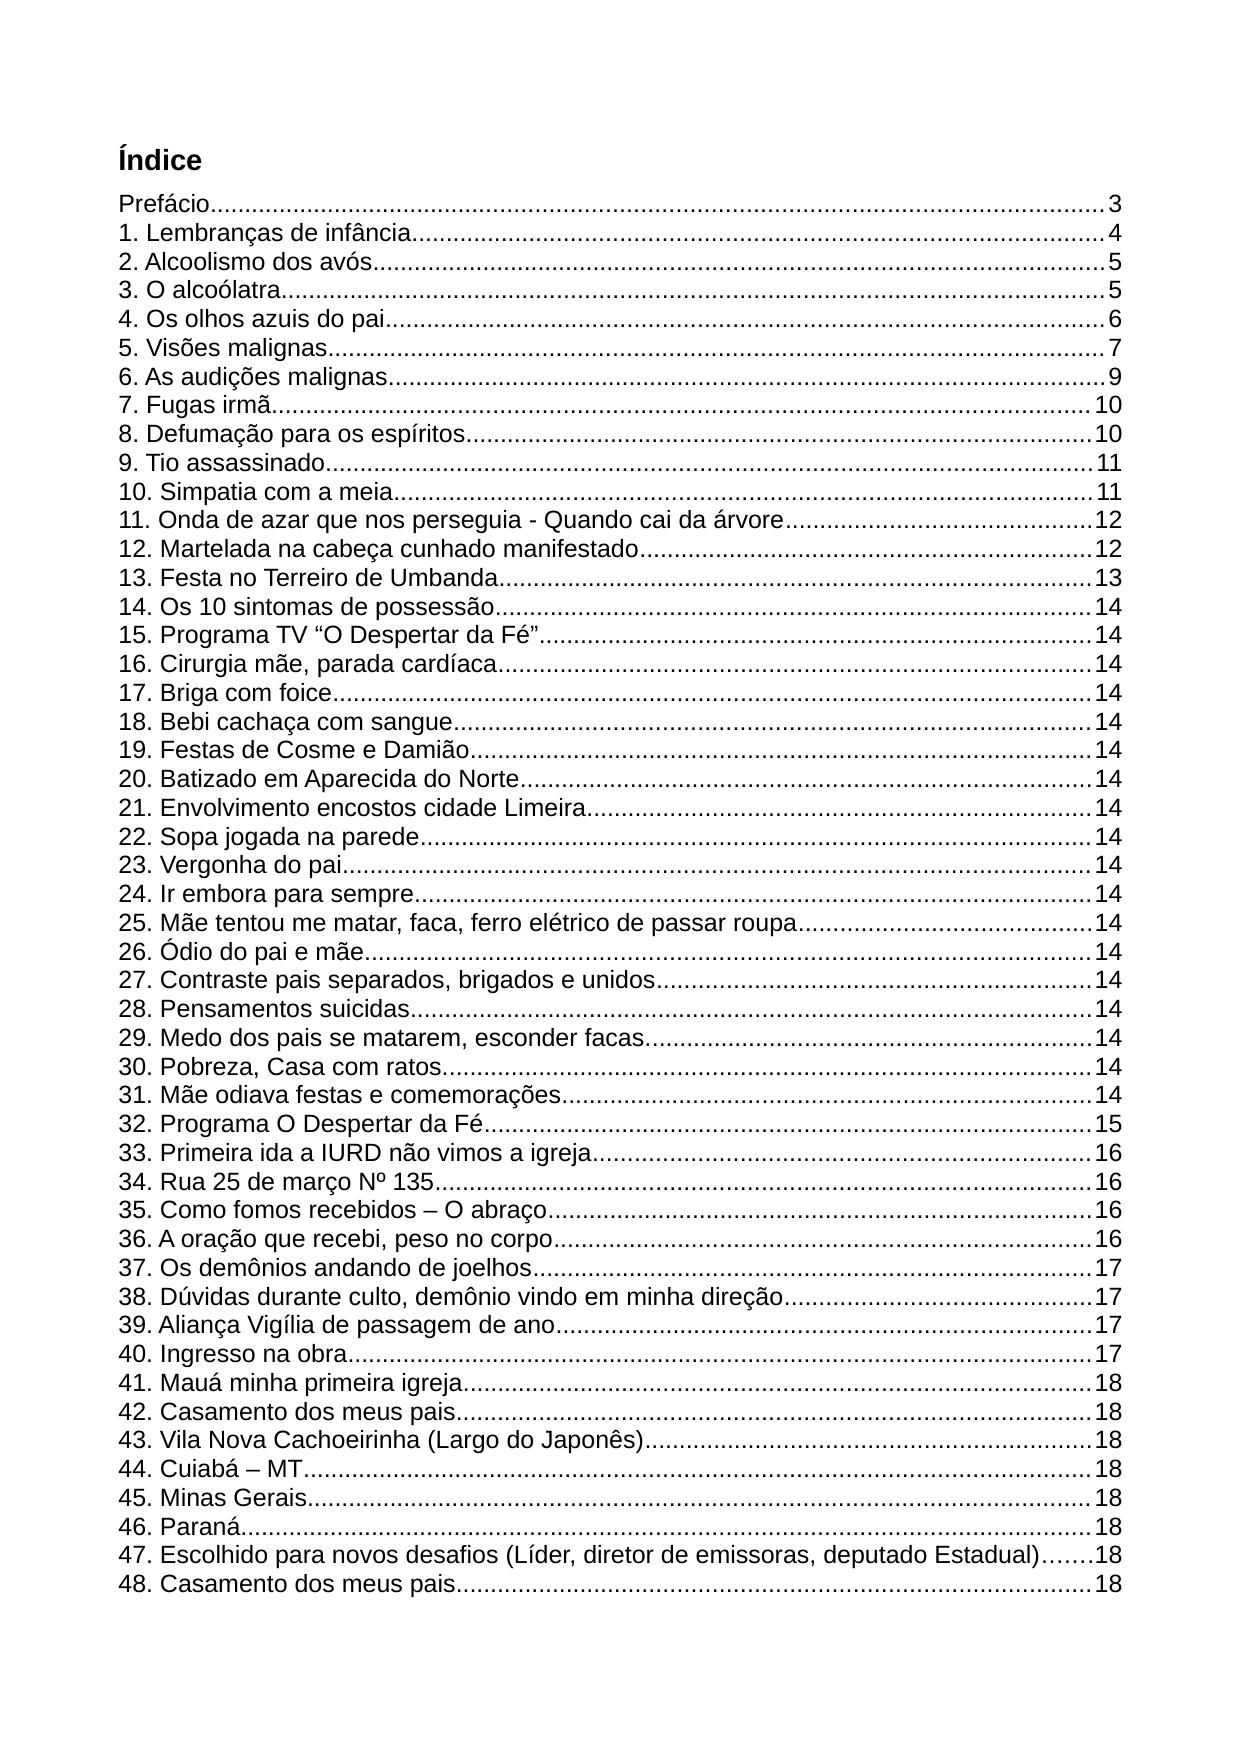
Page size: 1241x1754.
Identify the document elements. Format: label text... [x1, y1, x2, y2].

text 6. As audições malignas 9 [118, 362, 1122, 390]
text 15. Programa TV “O Despertar da Fé” 14 [118, 620, 1122, 649]
text 1. Lembranças de infância 4 [118, 218, 1122, 247]
text 24. Ir embora para sempre 14 [118, 879, 1122, 908]
text 36. A oração que recebi, peso no corpo 16 [118, 1224, 1122, 1253]
text 21. Envolvimento encostos cidade Limeira 14 [118, 793, 1122, 822]
text 48. Casamento dos meus pais 18 [118, 1569, 1122, 1598]
text 30. Pobreza, Casa com ratos. 14 [118, 1052, 1122, 1080]
text 10. Simpatia com a meia 11 [118, 477, 1122, 505]
text 22. Sopa jogada na parede 14 [118, 822, 1122, 850]
subtitle Índice [118, 143, 1122, 177]
text 45. Minas Gerais 18 [118, 1483, 1122, 1512]
text 16. Cirurgia mãe, parada cardíaca 14 [118, 649, 1122, 678]
text 27. Contraste pais separados, brigados e unidos 14 [118, 965, 1122, 994]
text Prefácio 3 [118, 189, 1122, 218]
text 33. Primeira ida a IURD não vimos a igreja 16 [118, 1138, 1122, 1167]
text 5. Visões malignas 7 [118, 333, 1122, 362]
text 2. Alcoolismo dos avós 5 [118, 247, 1122, 275]
text 11. Onda de azar que nos perseguia - Quando cai da árvore 12 [118, 505, 1122, 534]
text 23. Vergonha do pai 14 [118, 850, 1122, 879]
text 39. Aliança Vigília de passagem de ano 17 [118, 1310, 1122, 1339]
text 32. Programa O Despertar da Fé 15 [118, 1109, 1122, 1138]
text 41. Mauá minha primeira igreja 18 [118, 1368, 1122, 1397]
text 44. Cuiabá – MT 18 [118, 1454, 1122, 1483]
text 3. O alcoólatra 5 [118, 275, 1122, 304]
text 12. Martelada na cabeça cunhado manifestado 12 [118, 534, 1122, 563]
text 8. Defumação para os espíritos 10 [118, 419, 1122, 448]
text 43. Vila Nova Cachoeirinha (Largo do Japonês) 18 [118, 1425, 1122, 1454]
text 40. Ingresso na obra 17 [118, 1339, 1122, 1368]
text 13. Festa no Terreiro de Umbanda 13 [118, 563, 1122, 592]
text 17. Briga com foice 14 [118, 678, 1122, 707]
text 14. Os 10 sintomas de possessão 14 [118, 592, 1122, 620]
text 31. Mãe odiava festas e comemorações 14 [118, 1080, 1122, 1109]
text 20. Batizado em Aparecida do Norte 14 [118, 764, 1122, 793]
text 37. Os demônios andando de joelhos 17 [118, 1253, 1122, 1282]
text 25. Mãe tentou me matar, faca, ferro elétrico de passar roupa 14 [118, 908, 1122, 937]
text 4. Os olhos azuis do pai 6 [118, 304, 1122, 333]
text 38. Dúvidas durante culto, demônio vindo em minha direção 17 [118, 1282, 1122, 1310]
text 47. Escolhido para novos desafios (Líder, diretor de emissoras, deputado Estadual) 18 [118, 1540, 1122, 1569]
text 29. Medo dos pais se matarem, esconder facas. 14 [118, 1023, 1122, 1052]
text 46. Paraná 18 [118, 1512, 1122, 1540]
text 7. Fugas irmã 10 [118, 390, 1122, 419]
text 9. Tio assassinado 11 [118, 448, 1122, 477]
text 42. Casamento dos meus pais 18 [118, 1397, 1122, 1425]
text 28. Pensamentos suicidas 14 [118, 994, 1122, 1023]
text 34. Rua 25 de março Nº 135 16 [118, 1167, 1122, 1195]
text 19. Festas de Cosme e Damião 14 [118, 735, 1122, 764]
text 35. Como fomos recebidos – O abraço 16 [118, 1195, 1122, 1224]
text 26. Ódio do pai e mãe 14 [118, 937, 1122, 965]
text 18. Bebi cachaça com sangue 14 [118, 707, 1122, 735]
